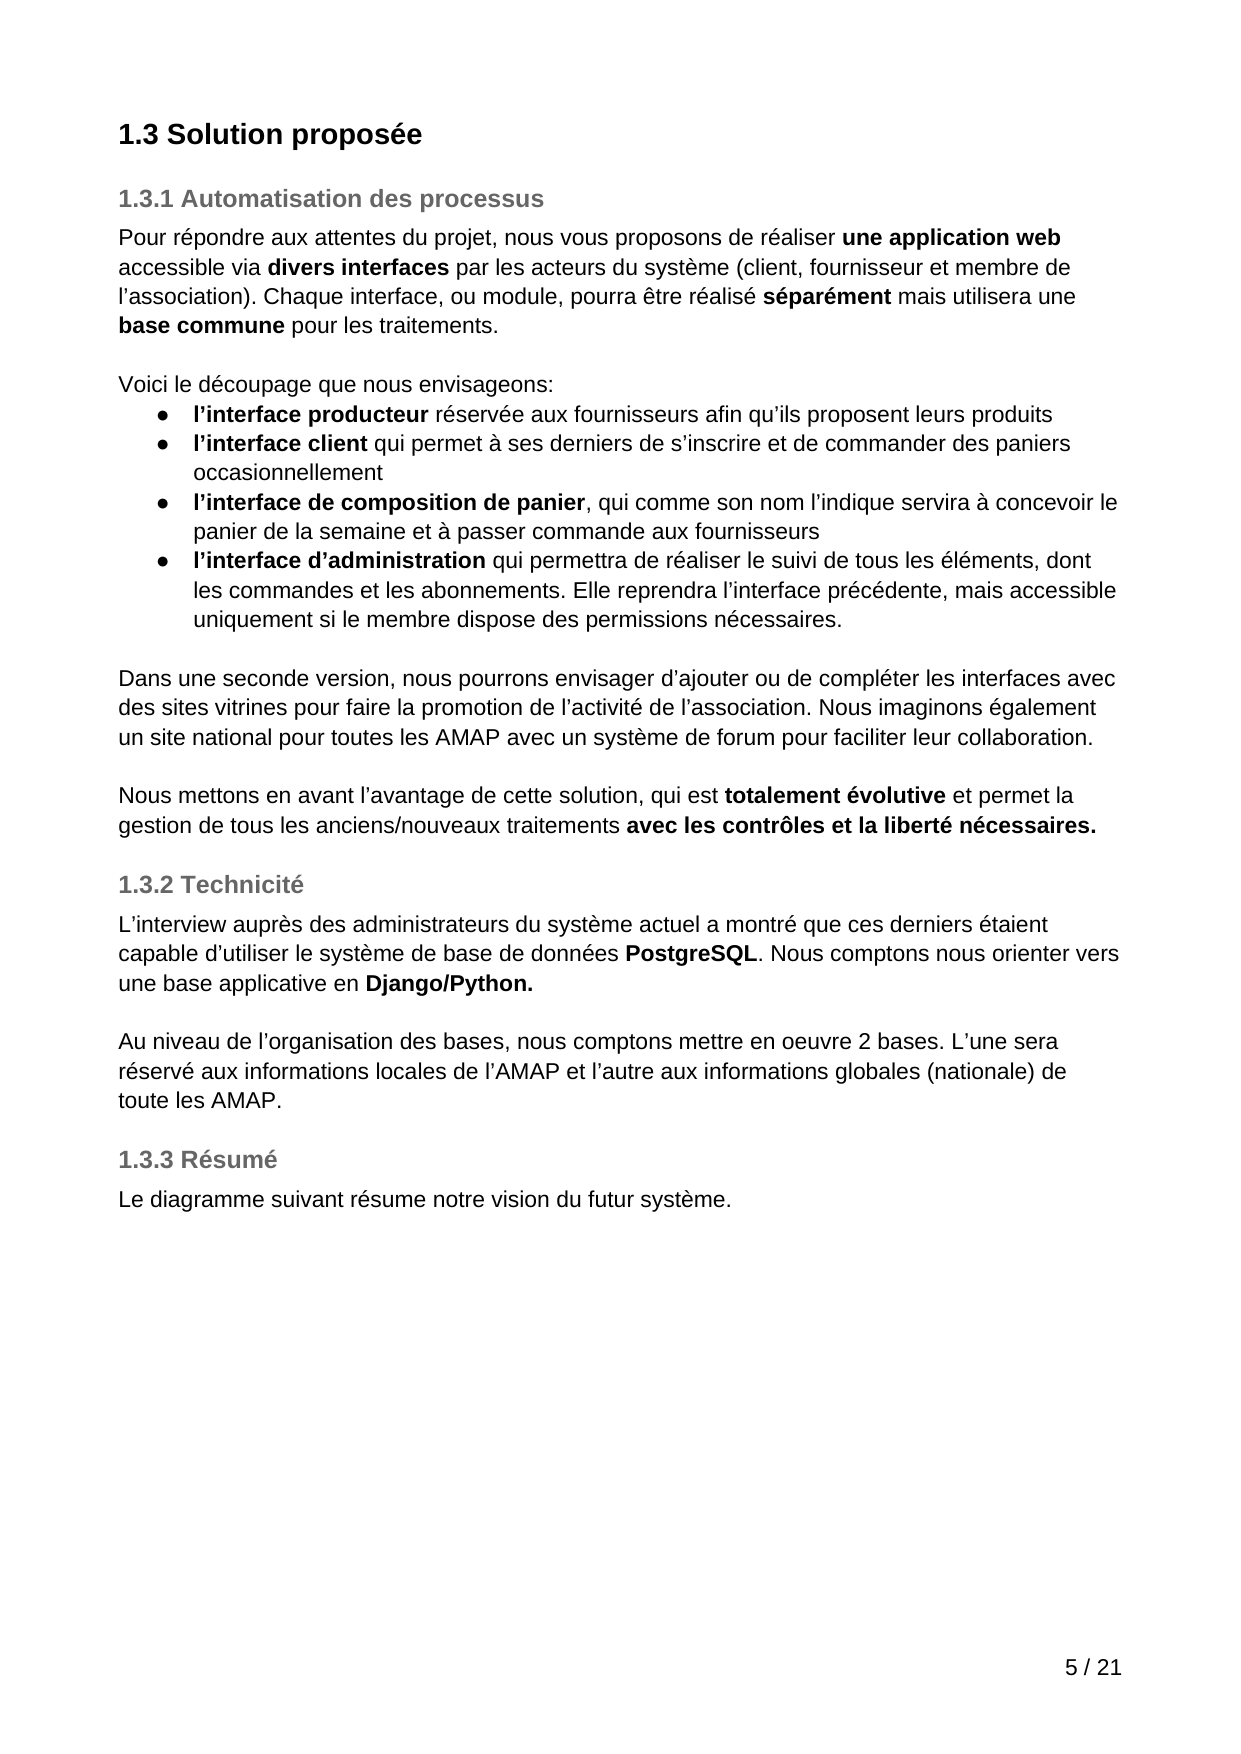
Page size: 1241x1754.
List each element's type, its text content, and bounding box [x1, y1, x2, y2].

text Dans une seconde version, nous pourrons envisager d’ajouter ou de compléter les interfaces avec des sites vitrines pour faire la promotion de l’activité de l’association. Nous imaginons également un site national pour toutes les AMAP avec un système de forum pour faciliter leur collaboration. [118, 666, 1122, 750]
list l’interface d’administration qui permettra de réaliser le suivi de tous les éléments, dont les commandes et les abonnements. Elle reprendra l’interface précédente, mais accessible uniquement si le membre dispose des permissions nécessaires. [156, 548, 1122, 633]
list l’interface de composition de panier, qui comme son nom l’indique servira à concevoir le panier de la semaine et à passer commande aux fournisseurs [156, 489, 1122, 544]
text Pour répondre aux attentes du projet, nous vous proposons de réaliser une application web accessible via divers interfaces par les acteurs du système (client, fournisseur et membre de l’association). Chaque interface, ou module, pourra être réalisé séparément mais utilisera une base commune pour les traitements. [118, 225, 1122, 339]
subtitle 1.3 Solution proposée [118, 118, 1122, 151]
text Voici le découpage que nous envisageons: [118, 372, 1122, 398]
text Nous mettons en avant l’avantage de cette solution, qui est totalement évolutive et permet la gestion de tous les anciens/nouveaux traitements avec les contrôles et la liberté nécessaires. [118, 783, 1122, 838]
list l’interface client qui permet à ses derniers de s’inscrire et de commander des paniers occasionnellement [156, 431, 1122, 486]
list l’interface producteur réservée aux fournisseurs afin qu’ils proposent leurs produits [156, 401, 1122, 427]
subtitle 1.3.1 Automatisation des processus [118, 185, 1122, 213]
text Au niveau de l’organisation des bases, nous comptons mettre en oeuvre 2 bases. L’une sera réservé aux informations locales de l’AMAP et l’autre aux informations globales (nationale) de toute les AMAP. [118, 1029, 1122, 1113]
text L’interview auprès des administrateurs du système actuel a montré que ces derniers étaient capable d’utiliser le système de base de données PostgreSQL. Nous comptons nous orienter vers une base applicative en Django/Python. [118, 912, 1122, 996]
subtitle 1.3.3 Résumé [118, 1146, 1122, 1174]
text Le diagramme suivant résume notre vision du futur système. [118, 1187, 1122, 1212]
subtitle 1.3.2 Technicité [118, 871, 1122, 899]
